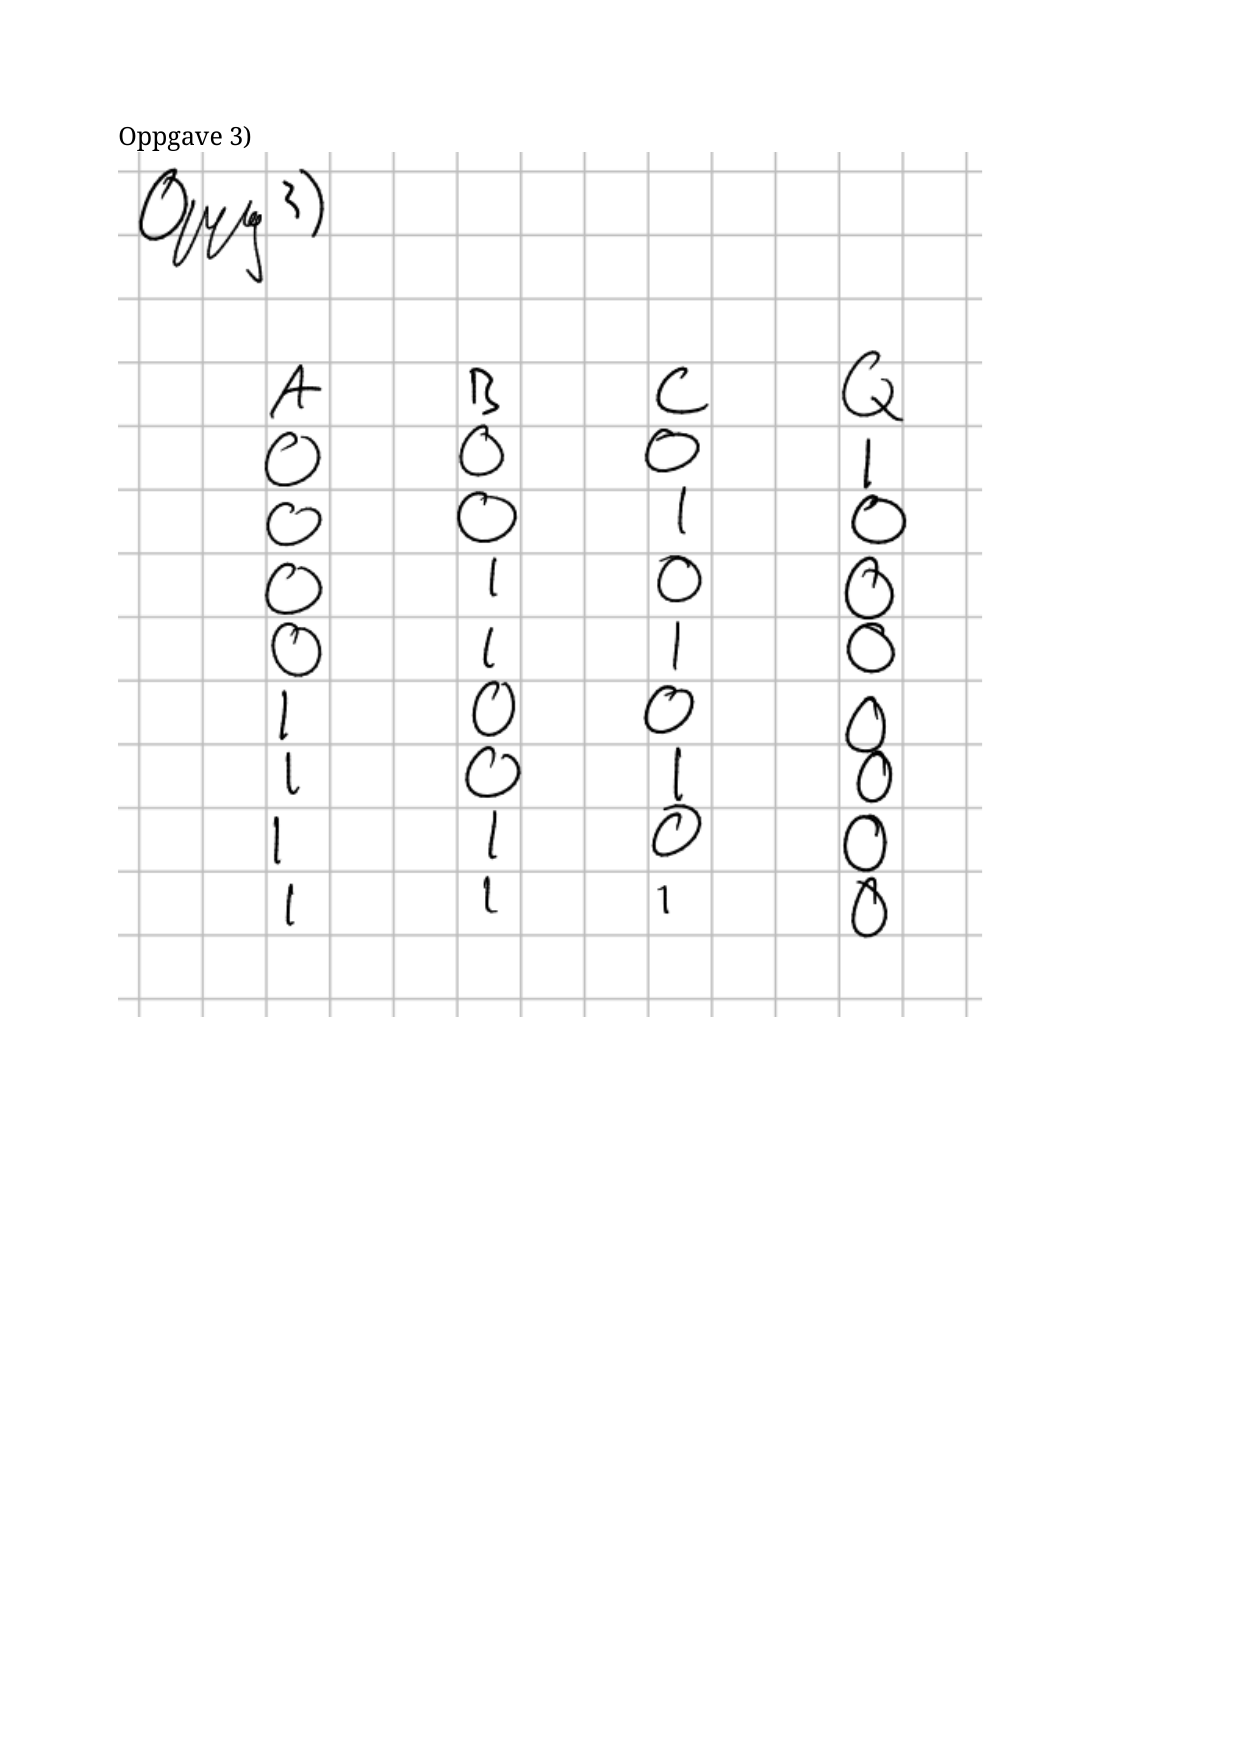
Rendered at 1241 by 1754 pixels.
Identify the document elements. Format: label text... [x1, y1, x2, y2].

text Oppgave 3) [118, 118, 1122, 152]
picture [118, 152, 983, 1017]
